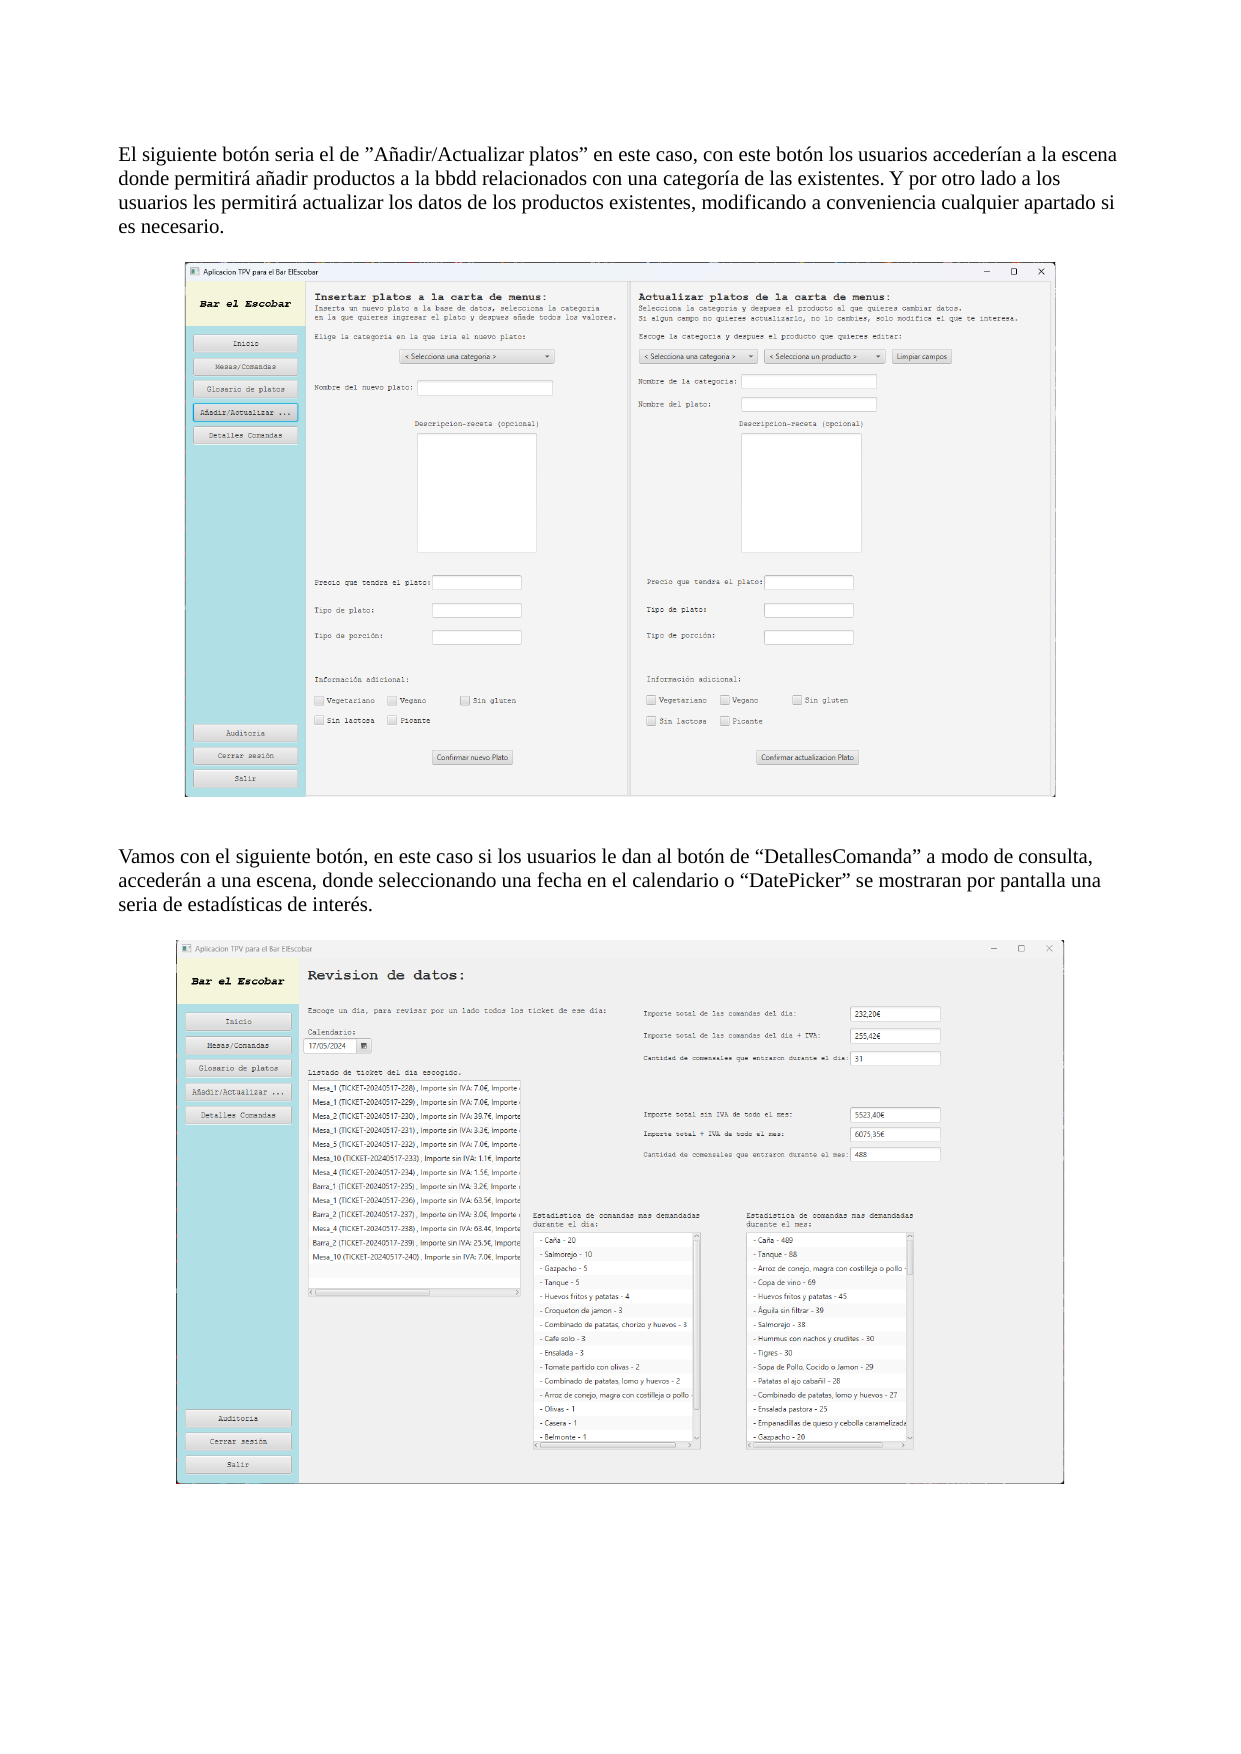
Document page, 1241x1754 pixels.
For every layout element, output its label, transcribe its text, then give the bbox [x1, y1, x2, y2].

text Vamos con el siguiente botón, en este caso si los usuarios le dan al botón de “DetallesComanda” a modo de consulta, accederán a una escena, donde seleccionando una fecha en el calendario o “DatePicker” se mostraran por pantalla una seria de estadísticas de interés. [118, 844, 1122, 916]
picture [184, 262, 1056, 797]
picture [176, 940, 1065, 1484]
text El siguiente botón seria el de ”Añadir/Actualizar platos” en este caso, con este botón los usuarios accederían a la escena donde permitirá añadir productos a la bbdd relacionados con una categoría de las existentes. Y por otro lado a los usuarios les permitirá actualizar los datos de los productos existentes, modificando a conveniencia cualquier apartado si es necesario. [118, 142, 1122, 238]
